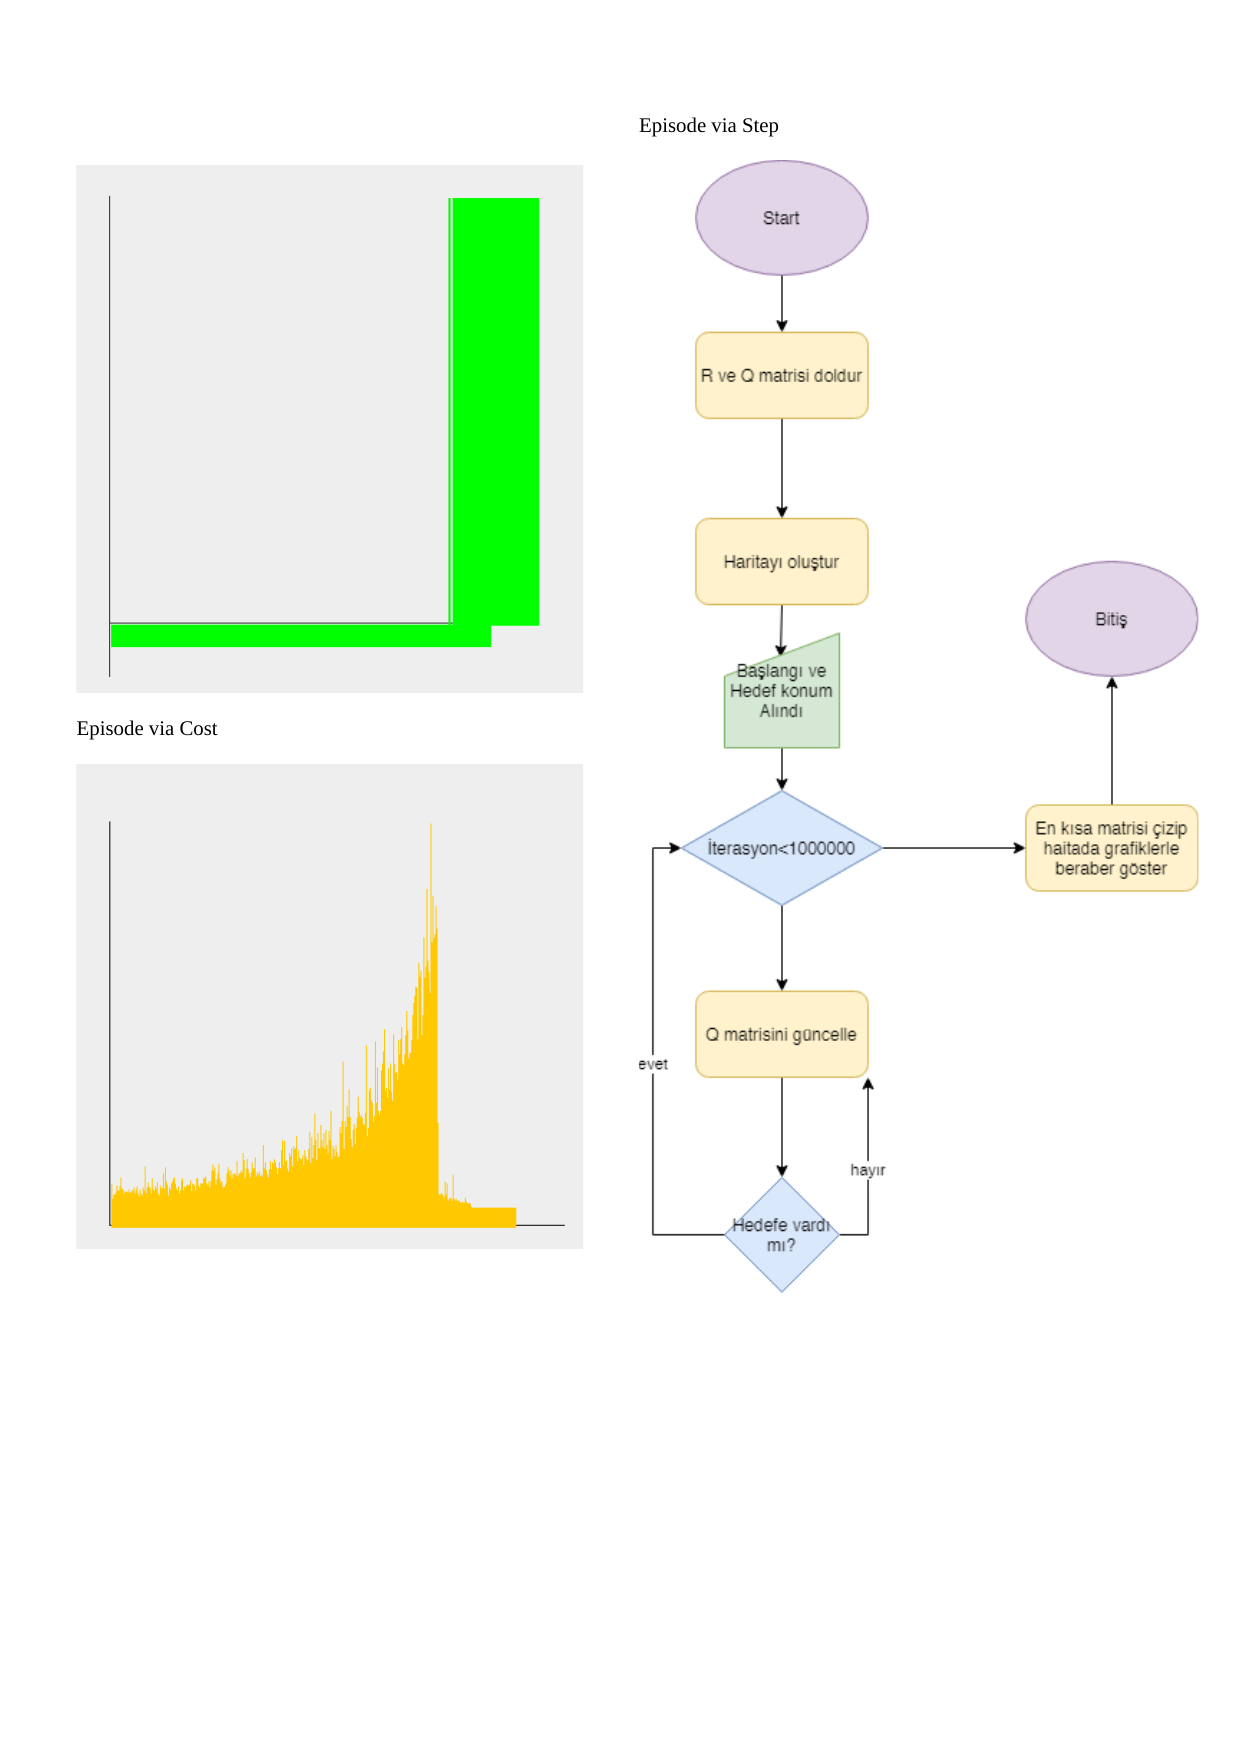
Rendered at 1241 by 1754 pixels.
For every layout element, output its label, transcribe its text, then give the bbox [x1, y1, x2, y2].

text Episode via Step [639, 112, 1164, 137]
text Episode via Cost [76, 716, 601, 740]
